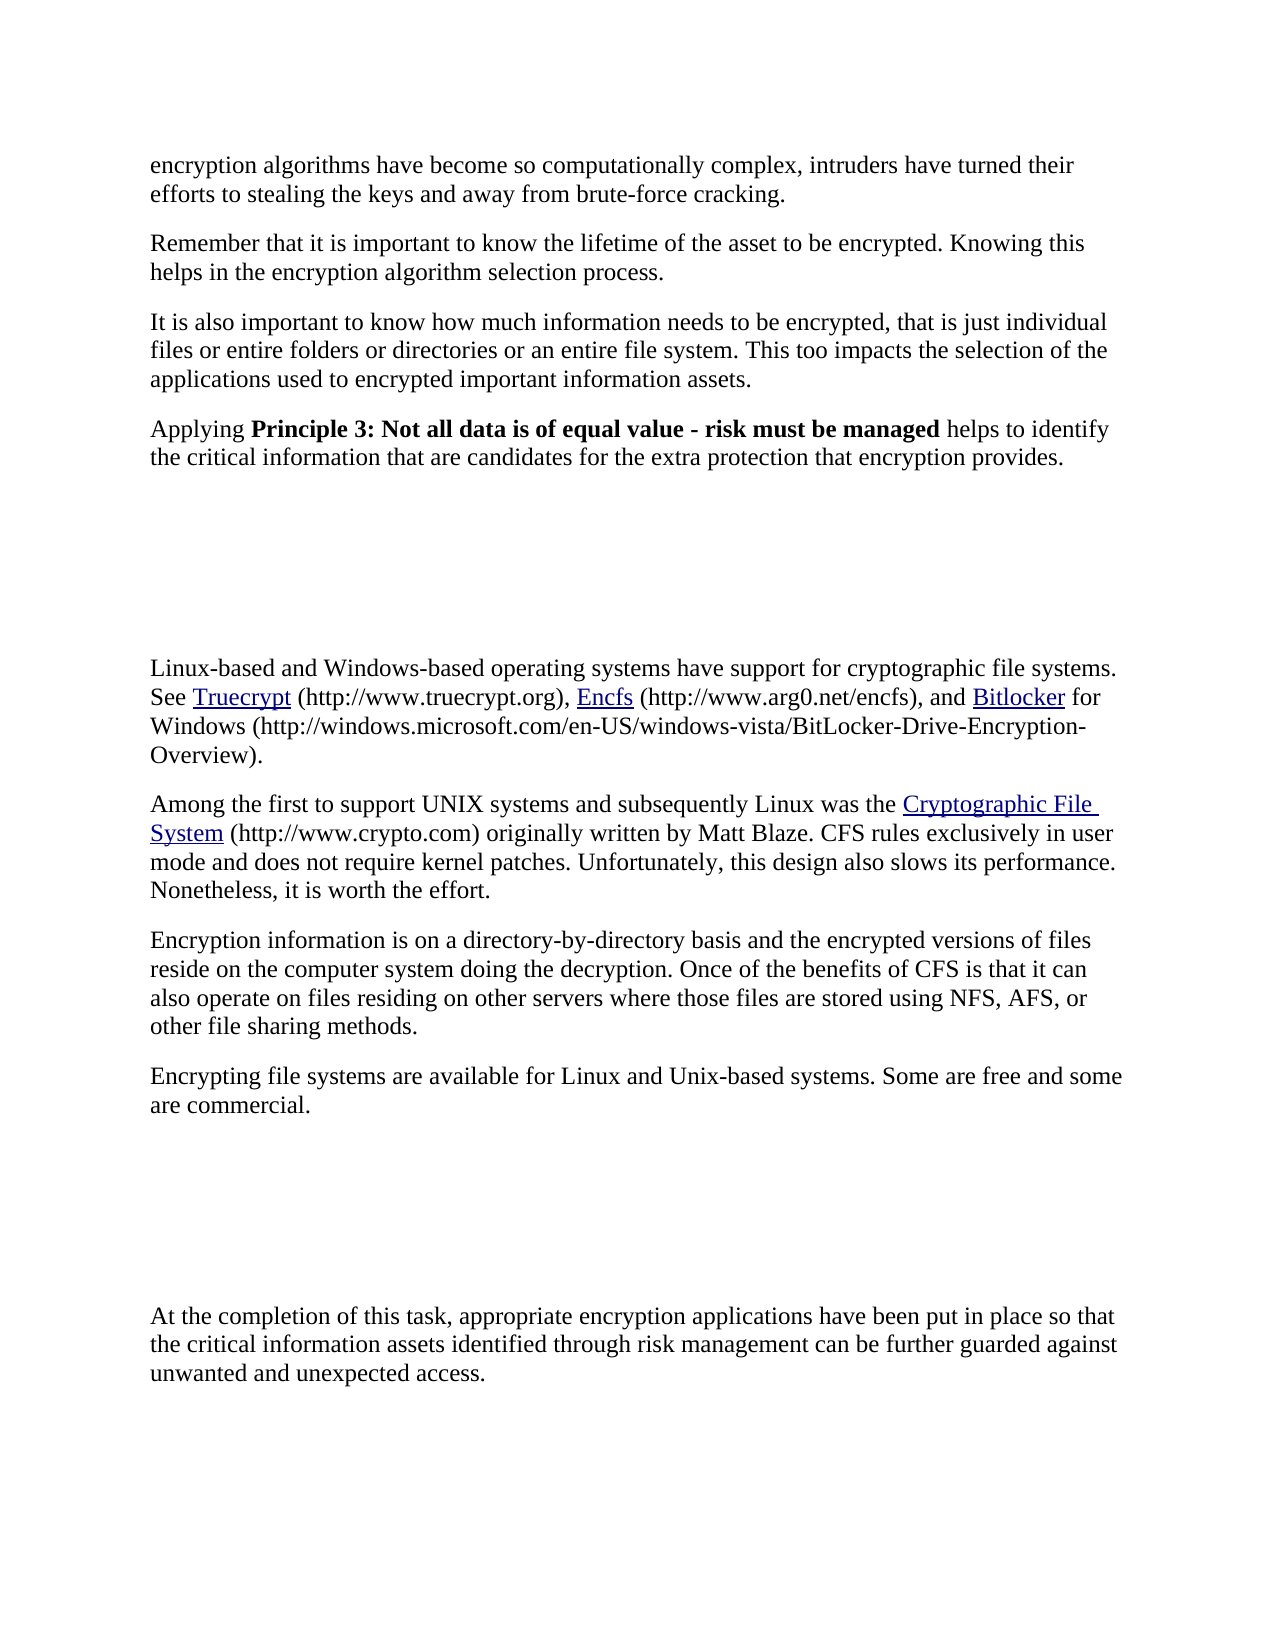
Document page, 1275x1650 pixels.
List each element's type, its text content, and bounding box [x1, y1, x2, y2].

text At the completion of this task, appropriate encryption applications have been put in place so that the critical information assets identified through risk management can be further guarded against unwanted and unexpected access. [150, 1301, 1125, 1387]
text encryption algorithms have become so computationally complex, intruders have turned their efforts to stealing the keys and away from brute-force cracking. [150, 150, 1125, 207]
text Encrypting file systems are available for Linux and Unix-based systems. Some are free and some are commercial. [150, 1061, 1125, 1118]
text Remember that it is important to know the lifetime of the asset to be encrypted. Knowing this helps in the encryption algorithm selection process. [150, 228, 1125, 286]
text Among the first to support UNIX systems and subsequently Linux was the Cryptographic File System (http://www.crypto.com) originally written by Matt Blaze. CFS rules exclusively in user mode and does not require kernel patches. Unfortunately, this design also slows its performance. Nonetheless, it is worth the effort. [150, 789, 1125, 904]
text Linux-based and Windows-based operating systems have support for cryptographic file systems. See Truecrypt (http://www.truecrypt.org), Encfs (http://www.arg0.net/encfs), and Bitlocker for Windows (http://windows.microsoft.com/en-US/windows-vista/BitLocker-Drive-Encryption-Overview). [150, 653, 1125, 768]
text It is also important to know how much information needs to be encrypted, that is just individual files or entire folders or directories or an entire file system. This too impacts the selection of the applications used to encrypted important information assets. [150, 307, 1125, 393]
text Encryption information is on a directory-by-directory basis and the encrypted versions of files reside on the computer system doing the decryption. Once of the benefits of CFS is that it can also operate on files residing on other servers where those files are stored using NFS, AFS, or other file sharing methods. [150, 925, 1125, 1040]
text Applying Principle 3: Not all data is of equal value - risk must be managed helps to identify the critical information that are candidates for the extra protection that encryption provides. [150, 414, 1125, 471]
